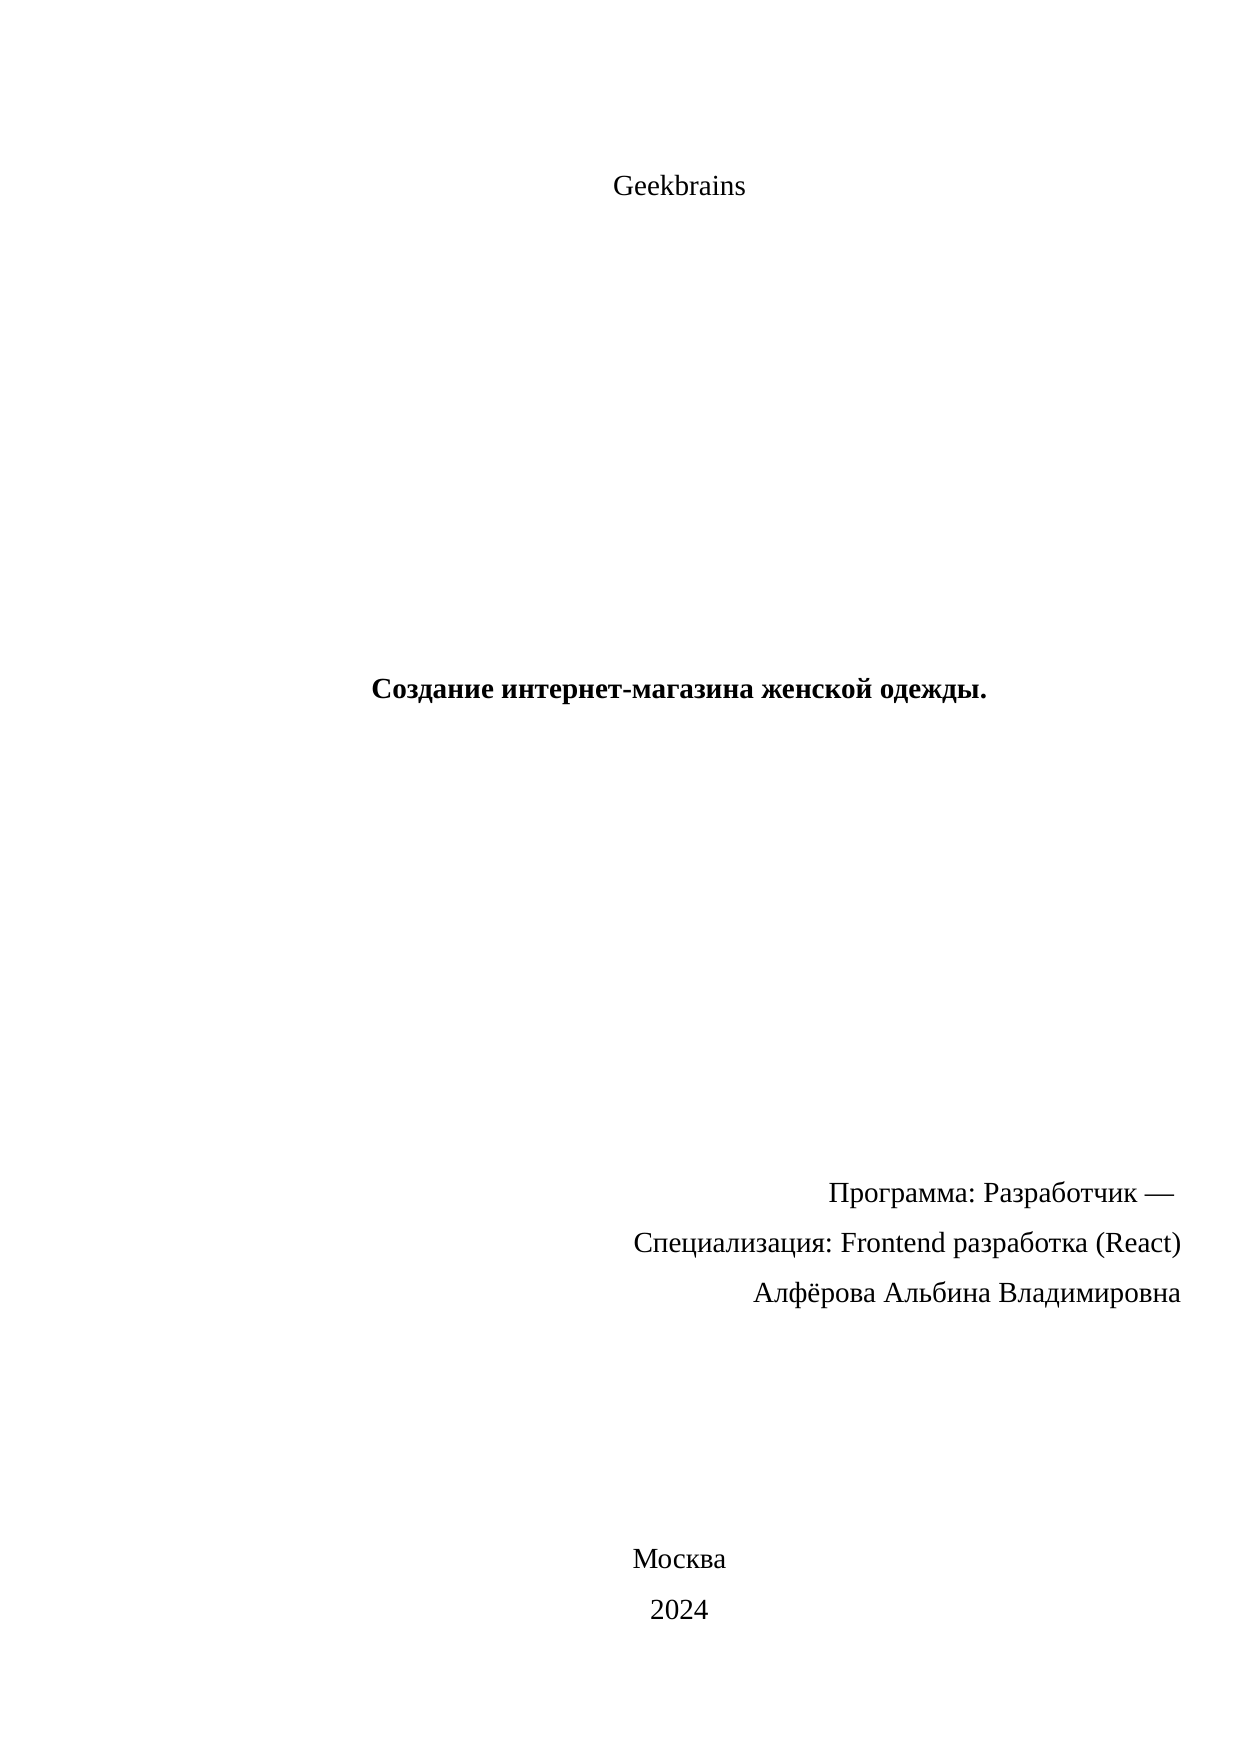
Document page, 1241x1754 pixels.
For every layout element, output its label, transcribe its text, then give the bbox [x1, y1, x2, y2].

text 2024 [177, 1592, 1181, 1625]
text Москва [177, 1541, 1181, 1575]
text Программа: Разработчик — [177, 1175, 1181, 1208]
text Geekbrains [177, 168, 1181, 202]
text Специализация: Frontend разработка (React) [177, 1225, 1181, 1258]
text Алфёрова Альбина Владимировна [177, 1275, 1181, 1309]
text Создание интернет-магазина женской одежды. [177, 672, 1181, 705]
